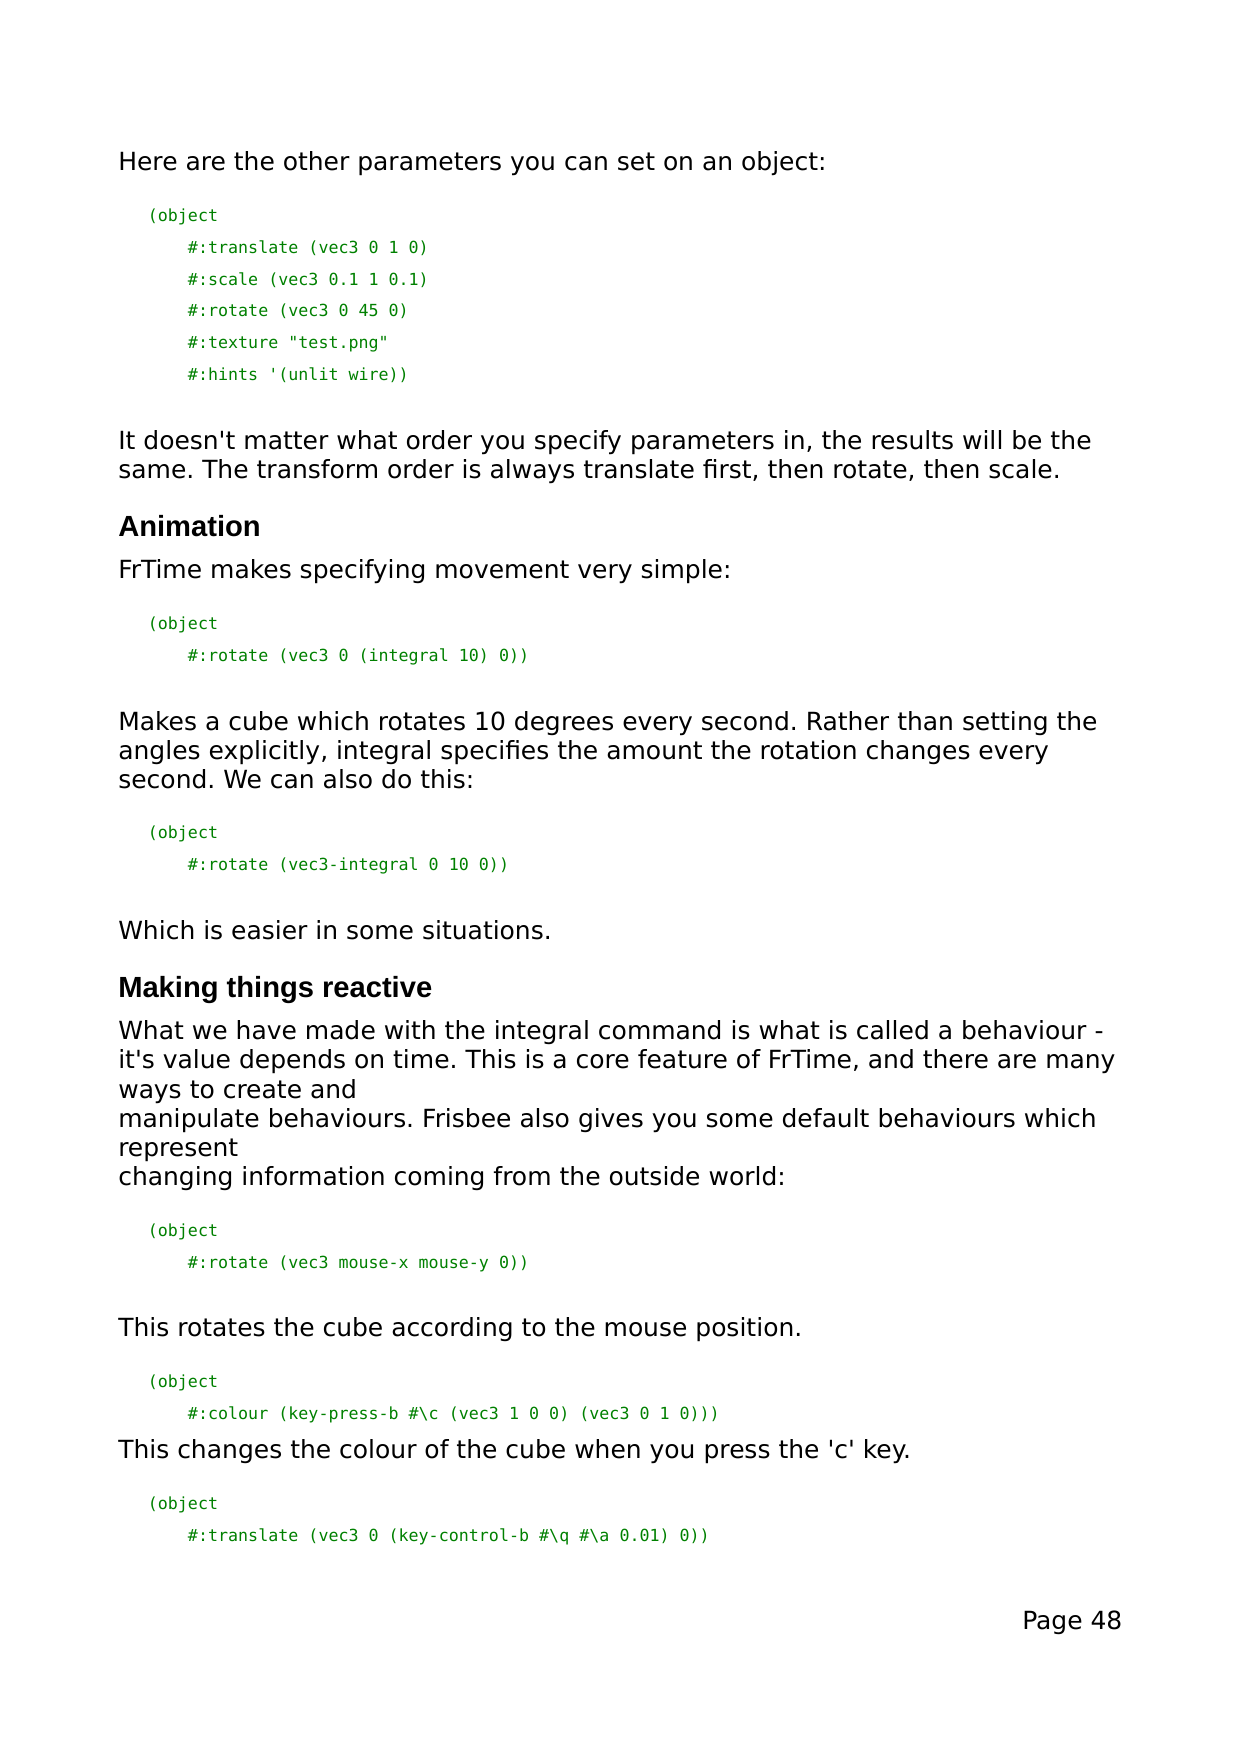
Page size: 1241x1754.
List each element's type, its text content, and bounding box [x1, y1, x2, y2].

text (object [148, 206, 1122, 225]
text Which is easier in some situations. [118, 916, 1122, 945]
text #:rotate (vec3 0 (integral 10) 0)) [148, 646, 1122, 665]
text What we have made with the integral command is what is called a behaviour - it's value depends on time. This is a core feature of FrTime, and there are many ways to create and [118, 1016, 1122, 1104]
text (object [148, 823, 1122, 843]
text #:translate (vec3 0 (key-control-b #\q #\a 0.01) 0)) [148, 1526, 1122, 1545]
text manipulate behaviours. Frisbee also gives you some default behaviours which represent [118, 1104, 1122, 1162]
text #:colour (key-press-b #\c (vec3 1 0 0) (vec3 0 1 0))) [148, 1404, 1122, 1423]
text #:texture "test.png" [148, 333, 1122, 352]
subtitle Making things reactive [118, 970, 1122, 1004]
text #:rotate (vec3-integral 0 10 0)) [148, 855, 1122, 874]
text (object [148, 1494, 1122, 1513]
text changing information coming from the outside world: [118, 1162, 1122, 1191]
subtitle Animation [118, 509, 1122, 543]
text (object [148, 1221, 1122, 1240]
text Makes a cube which rotates 10 degrees every second. Rather than setting the angles explicitly, integral specifies the amount the rotation changes every second. We can also do this: [118, 707, 1122, 794]
text #:hints '(unlit wire)) [148, 365, 1122, 384]
text FrTime makes specifying movement very simple: [118, 555, 1122, 584]
text #:rotate (vec3 0 45 0) [148, 301, 1122, 321]
text This rotates the cube according to the mouse position. [118, 1313, 1122, 1343]
text (object [148, 614, 1122, 633]
text This changes the colour of the cube when you press the 'c' key. [118, 1436, 1122, 1465]
text It doesn't matter what order you specify parameters in, the results will be the same. The transform order is always translate first, then rotate, then scale. [118, 426, 1122, 484]
text #:rotate (vec3 mouse-x mouse-y 0)) [148, 1252, 1122, 1272]
text #:scale (vec3 0.1 1 0.1) [148, 269, 1122, 289]
text Here are the other parameters you can set on an object: [118, 147, 1122, 176]
text #:translate (vec3 0 1 0) [148, 237, 1122, 257]
text (object [148, 1372, 1122, 1391]
